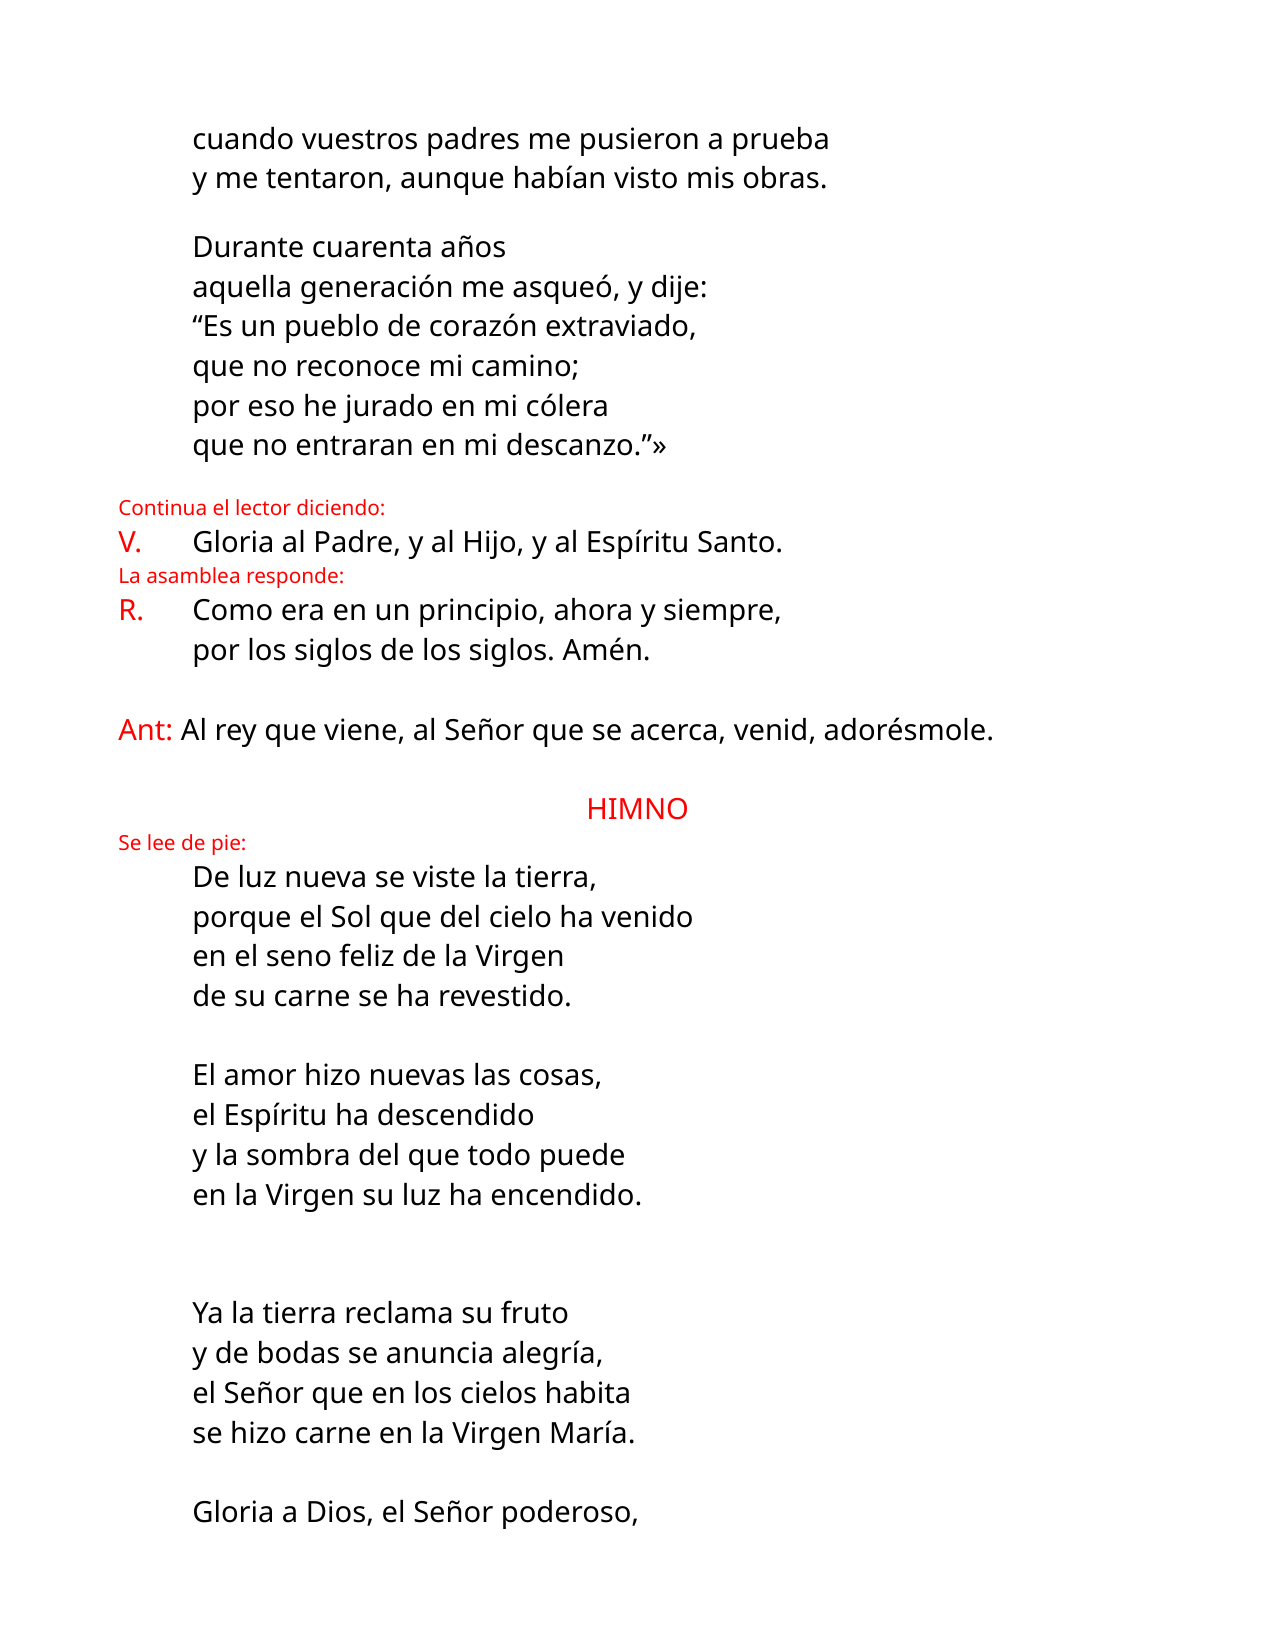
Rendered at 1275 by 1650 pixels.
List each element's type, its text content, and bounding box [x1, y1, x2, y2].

text Continua el lector diciendo: [118, 493, 1157, 522]
text Durante cuarenta años [118, 226, 1157, 266]
text La asamblea responde: R. Como era en un principio, ahora y siempre, [118, 561, 1157, 629]
text Ya la tierra reclama su fruto [118, 1293, 1157, 1332]
text en el seno feliz de la Virgen [118, 936, 1157, 975]
text y la sombra del que todo puede [118, 1134, 1157, 1174]
text y de bodas se anuncia alegría, [118, 1332, 1157, 1372]
text De luz nueva se viste la tierra, [118, 856, 1157, 896]
text porque el Sol que del cielo ha venido [118, 896, 1157, 936]
text “Es un pueblo de corazón extraviado, [118, 306, 1157, 345]
text por eso he jurado en mi cólera [118, 385, 1157, 425]
text HIMNO [118, 788, 1157, 828]
text V. Gloria al Padre, y al Hijo, y al Espíritu Santo. [118, 522, 1157, 561]
text el Señor que en los cielos habita [118, 1372, 1157, 1412]
text de su carne se ha revestido. [118, 975, 1157, 1015]
text en la Virgen su luz ha encendido. [118, 1174, 1157, 1213]
text que no reconoce mi camino; [118, 345, 1157, 385]
text El amor hizo nuevas las cosas, [118, 1055, 1157, 1094]
text se hizo carne en la Virgen María. [118, 1412, 1157, 1452]
text y me tentaron, aunque habían visto mis obras. [118, 158, 1157, 197]
text que no entraran en mi descanzo.”» [118, 425, 1157, 464]
text cuando vuestros padres me pusieron a prueba [118, 118, 1157, 158]
text Se lee de pie: [118, 828, 1157, 856]
text Gloria a Dios, el Señor poderoso, [118, 1491, 1157, 1531]
text Ant: Al rey que viene, al Señor que se acerca, venid, adorésmole. [118, 709, 1157, 748]
text por los siglos de los siglos. Amén. [118, 629, 1157, 669]
text el Espíritu ha descendido [118, 1094, 1157, 1134]
text aquella generación me asqueó, y dije: [118, 266, 1157, 306]
